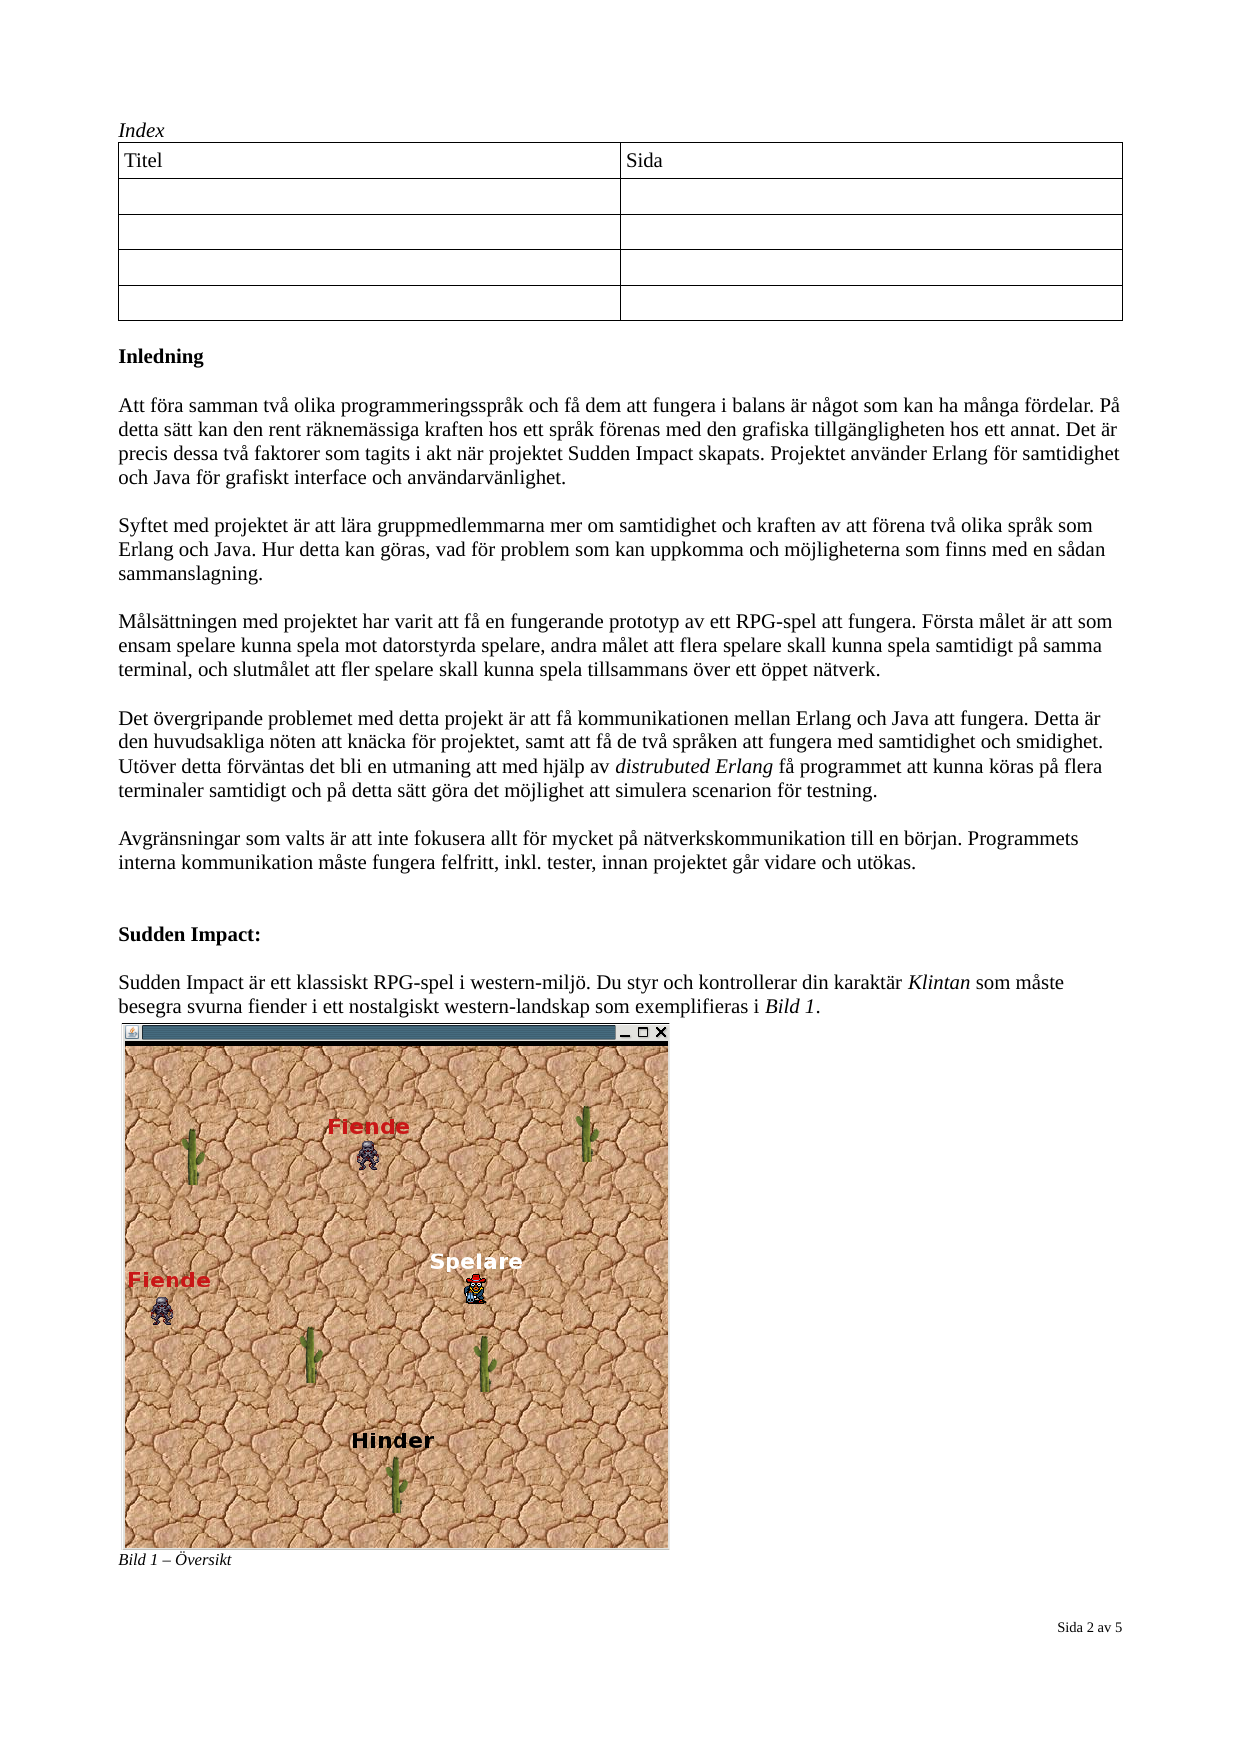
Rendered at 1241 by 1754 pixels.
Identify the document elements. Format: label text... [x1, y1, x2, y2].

table_cell [119, 215, 620, 249]
table_cell [119, 179, 620, 213]
table_cell [621, 215, 1122, 249]
text Inledning [118, 344, 1122, 368]
text Det övergripande problemet med detta projekt är att få kommunikationen mellan Erlang och Java att fungera. Detta är den huvudsakliga nöten att knäcka för projektet, samt att få de två språken att fungera med samtidighet och smidighet. Utöver detta förväntas det bli en utmaning att med hjälp av distrubuted Erlang få programmet att kunna köras på flera terminaler samtidigt och på detta sätt göra det möjlighet att simulera scenarion för testning. [118, 705, 1122, 802]
table_cell [621, 250, 1122, 285]
text Syftet med projektet är att lära gruppmedlemmarna mer om samtidighet och kraften av att förena två olika språk som Erlang och Java. Hur detta kan göras, vad för problem som kan uppkomma och möjligheterna som finns med en sådan sammanslagning. [118, 513, 1122, 585]
picture [121, 1023, 670, 1550]
table_cell [621, 179, 1122, 213]
table_header Sida [621, 143, 1122, 178]
text Sudden Impact: [118, 922, 1122, 946]
text Avgränsningar som valts är att inte fokusera allt för mycket på nätverkskommunikation till en början. Programmets interna kommunikation måste fungera felfritt, inkl. tester, innan projektet går vidare och utökas. [118, 826, 1122, 874]
table_cell [621, 286, 1122, 320]
text Målsättningen med projektet har varit att få en fungerande prototyp av ett RPG-spel att fungera. Första målet är att som ensam spelare kunna spela mot datorstyrda spelare, andra målet att flera spelare skall kunna spela samtidigt på samma terminal, och slutmålet att fler spelare skall kunna spela tillsammans över ett öppet nätverk. [118, 609, 1122, 681]
table_cell [119, 286, 620, 320]
table_header Titel [119, 143, 620, 178]
text Att föra samman två olika programmeringsspråk och få dem att fungera i balans är något som kan ha många fördelar. På detta sätt kan den rent räknemässiga kraften hos ett språk förenas med den grafiska tillgängligheten hos ett annat. Det är precis dessa två faktorer som tagits i akt när projektet Sudden Impact skapats. Projektet använder Erlang för samtidighet och Java för grafiskt interface och användarvänlighet. [118, 393, 1122, 489]
text Sudden Impact är ett klassiskt RPG-spel i western-miljö. Du styr och kontrollerar din karaktär Klintan som måste besegra svurna fiender i ett nostalgiskt western-landskap som exemplifieras i Bild 1. [118, 970, 1122, 1018]
text Bild 1 – Översikt [118, 1018, 1122, 1569]
text Index [118, 118, 1122, 142]
table_cell [119, 250, 620, 285]
